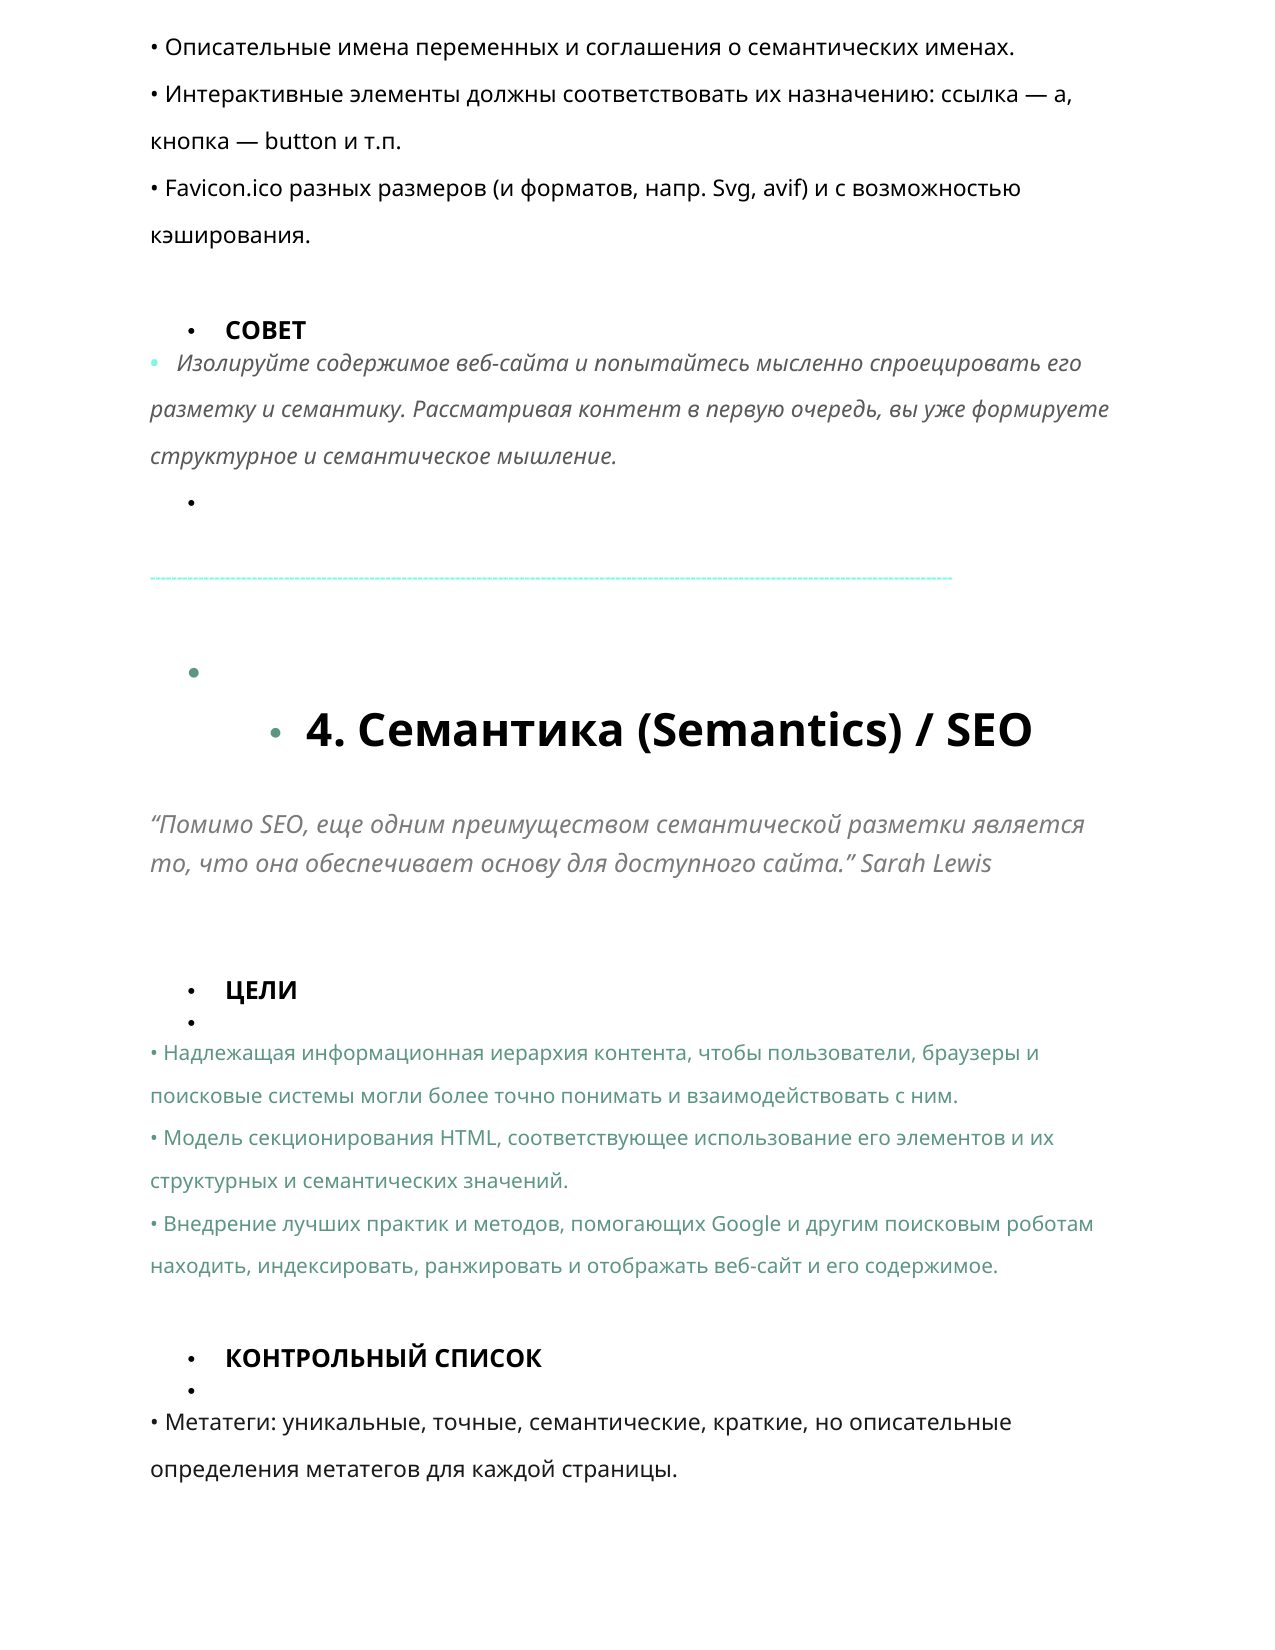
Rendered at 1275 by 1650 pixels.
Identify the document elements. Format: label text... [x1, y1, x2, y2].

list 4. Семантика (Semantics) / SEO [187, 697, 1125, 760]
text • Внедрение лучших практик и методов, помогающих Google и другим поисковым роботам находить, индексировать, ранжировать и отображать веб-сайт и его содержимое. [150, 1209, 1125, 1280]
list ЦЕЛИ [187, 973, 1125, 1007]
text “Помимо SEO, еще одним преимуществом семантической разметки является то, что она обеспечивает основу для доступного сайта.” Sarah Lewis [150, 807, 1125, 880]
text • Favicon.ico разных размеров (и форматов, напр. Svg, avif) и с возможностью кэширования. [150, 172, 1125, 250]
list СОВЕТ [187, 312, 1125, 347]
text • Надлежащая информационная иерархия контента, чтобы пользователи, браузеры и поисковые системы могли более точно понимать и взаимодействовать с ним. [150, 1038, 1125, 1109]
text • Изолируйте содержимое веб-сайта и попытайтесь мысленно спроецировать его разметку и семантику. Рассматривая контент в первую очередь, вы уже формируете структурное и семантическое мышление. [150, 347, 1125, 472]
text • Метатеги: уникальные, точные, семантические, краткие, но описательные определения метатегов для каждой страницы. [150, 1406, 1125, 1484]
list КОНТРОЛЬНЫЙ СПИСОК [187, 1341, 1125, 1375]
text • Интерактивные элементы должны соответствовать их назначению: ссылка — a, кнопка — button и т.п. [150, 78, 1125, 156]
text • Модель секционирования HTML, соответствующее использование его элементов и их структурных и семантических значений. [150, 1123, 1125, 1194]
text ------------------------------------------------------------------------------------------------------------------------------------------------------ [150, 565, 1125, 588]
text • Описательные имена переменных и соглашения о семантических именах. [150, 31, 1125, 62]
